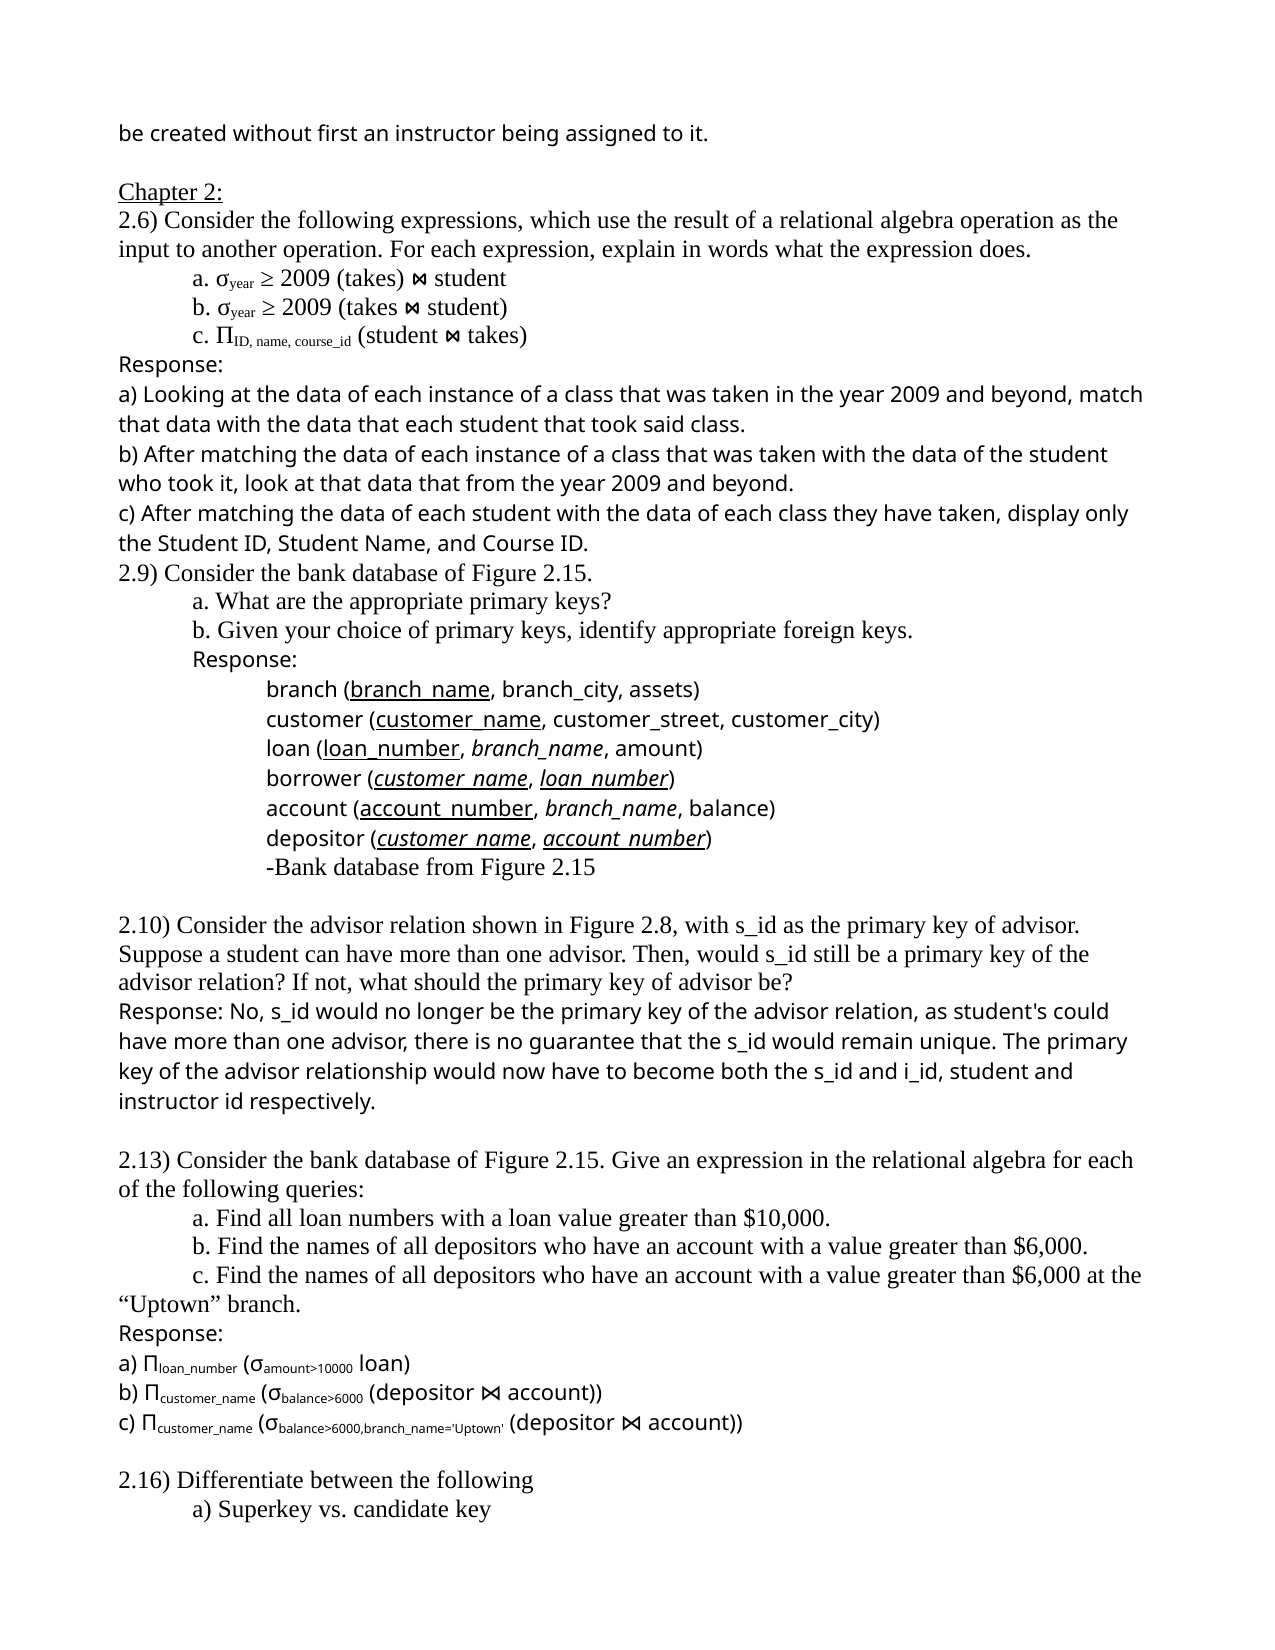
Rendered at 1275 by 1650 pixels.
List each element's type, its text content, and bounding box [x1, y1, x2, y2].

text b) After matching the data of each instance of a class that was taken with the data of the student who took it, look at that data that from the year 2009 and beyond. [118, 438, 1157, 498]
text Response: No, s_id would no longer be the primary key of the advisor relation, as student's could have more than one advisor, there is no guarantee that the s_id would remain unique. The primary key of the advisor relationship would now have to become both the s_id and i_id, student and instructor id respectively. [118, 996, 1157, 1115]
text c) After matching the data of each student with the data of each class they have taken, display only the Student ID, Student Name, and Course ID. [118, 498, 1157, 558]
text a. Find all loan numbers with a loan value greater than $10,000. [118, 1203, 1157, 1231]
text 2.6) Consider the following expressions, which use the result of a relational algebra operation as the input to another operation. For each expression, explain in words what the expression does. [118, 205, 1157, 263]
text a. What are the appropriate primary keys? [118, 586, 1157, 615]
text be created without first an instructor being assigned to it. [118, 118, 1157, 148]
text b. Given your choice of primary keys, identify appropriate foreign keys. [118, 615, 1157, 644]
text c. ΠID, name, course_id (student ⋈ takes) [118, 320, 1157, 349]
text 2.9) Consider the bank database of Figure 2.15. [118, 558, 1157, 586]
text Response: [118, 644, 1157, 674]
text a) Superkey vs. candidate key [118, 1494, 1157, 1523]
text loan (loan_number, branch_name, amount) [118, 733, 1157, 763]
text 2.16) Differentiate between the following [118, 1466, 1157, 1494]
text depositor (customer_name, account_number) [118, 823, 1157, 852]
text a) Πloan_number (σamount>10000 loan) [118, 1347, 1157, 1377]
text branch (branch_name, branch_city, assets) [118, 674, 1157, 703]
text c) Πcustomer_name (σbalance>6000,branch_name='Uptown' (depositor ⋈ account)) [118, 1407, 1157, 1437]
text c. Find the names of all depositors who have an account with a value greater than $6,000 at the “Uptown” branch. [118, 1260, 1157, 1318]
text -Bank database from Figure 2.15 [118, 852, 1157, 881]
text account (account_number, branch_name, balance) [118, 793, 1157, 823]
text borrower (customer_name, loan_number) [118, 763, 1157, 793]
text 2.13) Consider the bank database of Figure 2.15. Give an expression in the relational algebra for each of the following queries: [118, 1145, 1157, 1203]
text a) Looking at the data of each instance of a class that was taken in the year 2009 and beyond, match that data with the data that each student that took said class. [118, 379, 1157, 438]
text 2.10) Consider the advisor relation shown in Figure 2.8, with s_id as the primary key of advisor. Suppose a student can have more than one advisor. Then, would s_id still be a primary key of the advisor relation? If not, what should the primary key of advisor be? [118, 910, 1157, 996]
text customer (customer_name, customer_street, customer_city) [118, 703, 1157, 733]
text Response: [118, 349, 1157, 379]
text Chapter 2: [118, 177, 1157, 205]
text b. σyear ≥ 2009 (takes ⋈ student) [118, 292, 1157, 320]
text a. σyear ≥ 2009 (takes) ⋈ student [118, 263, 1157, 292]
text Response: [118, 1318, 1157, 1347]
text b) Πcustomer_name (σbalance>6000 (depositor ⋈ account)) [118, 1377, 1157, 1407]
text b. Find the names of all depositors who have an account with a value greater than $6,000. [118, 1231, 1157, 1260]
